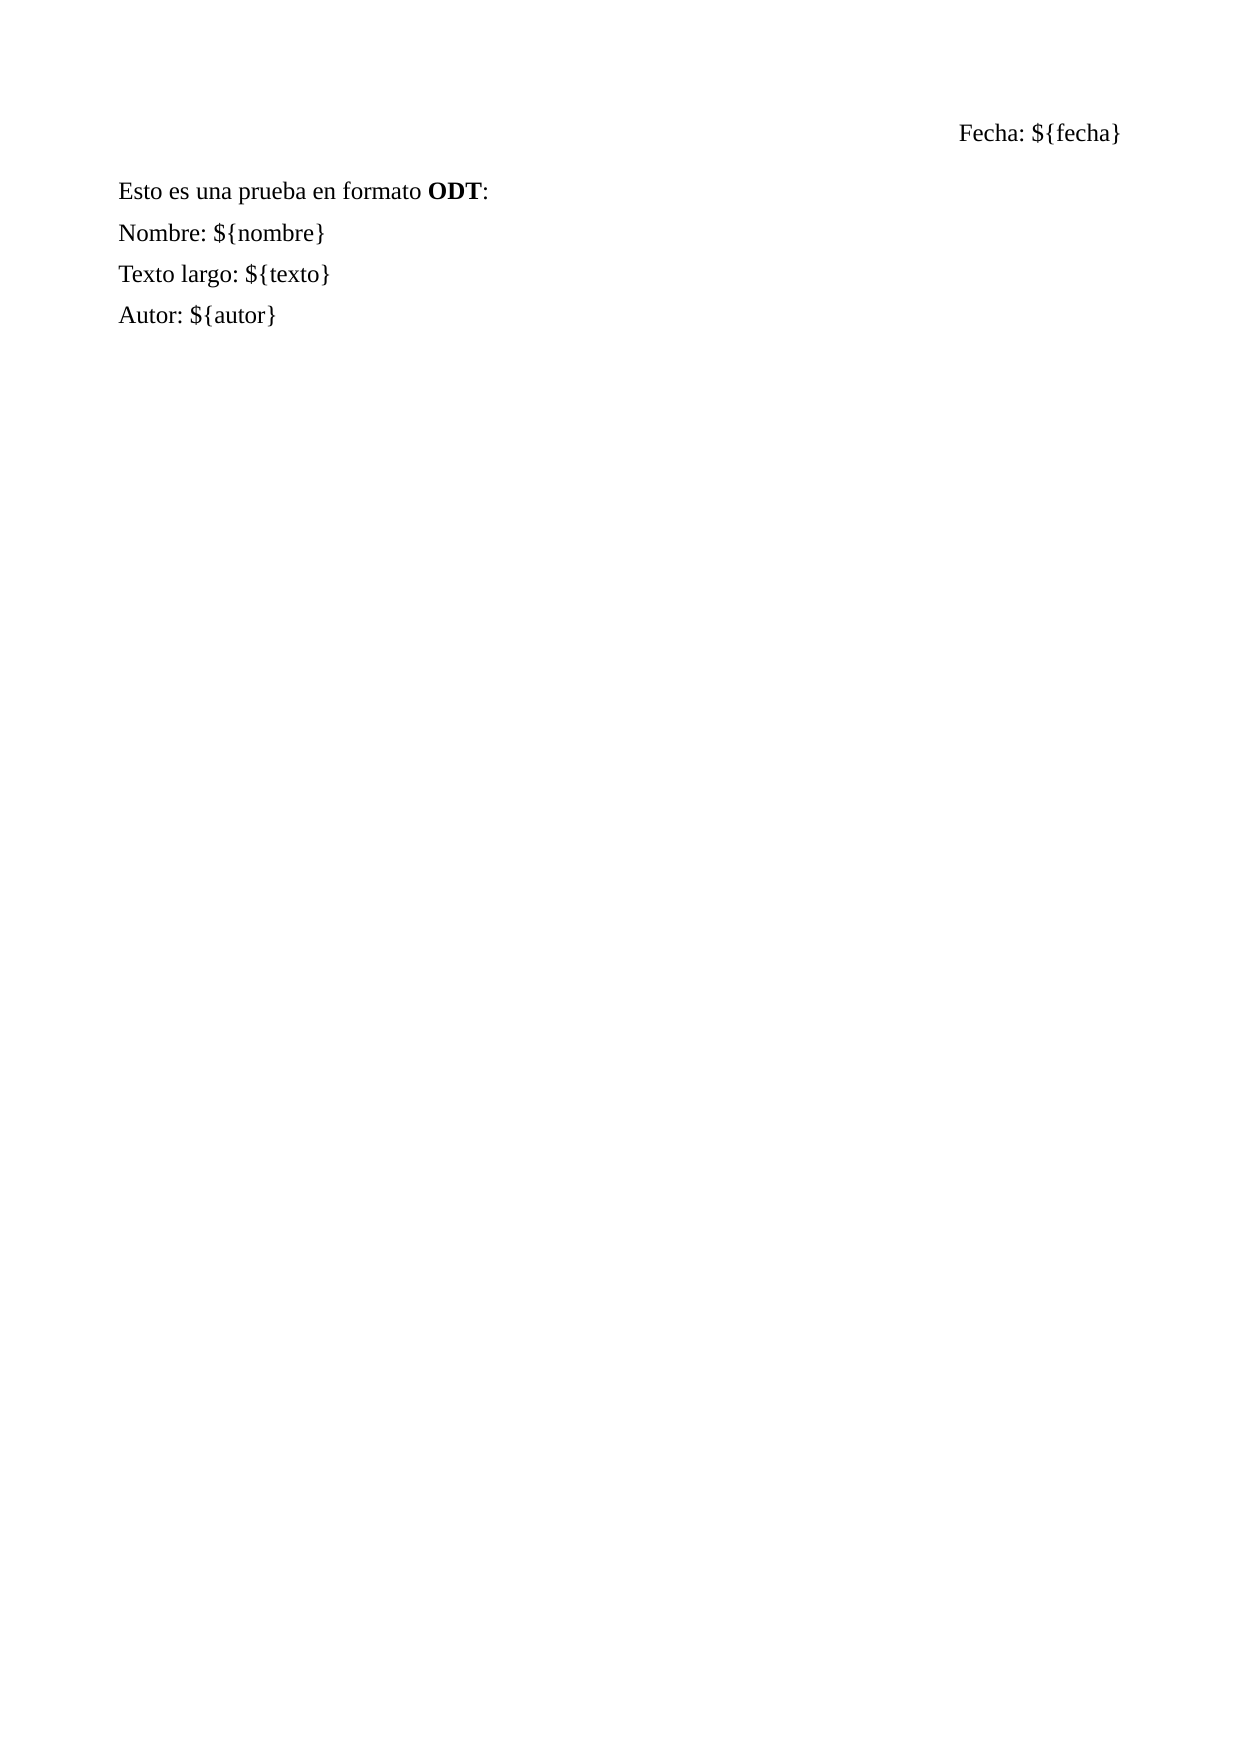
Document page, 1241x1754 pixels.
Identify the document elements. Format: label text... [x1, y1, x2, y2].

text Esto es una prueba en formato ODT: [118, 176, 1122, 205]
text Texto largo: ${texto} [118, 259, 1122, 288]
text Nombre: ${nombre} [118, 218, 1122, 246]
text Autor: ${autor} [118, 300, 1122, 329]
